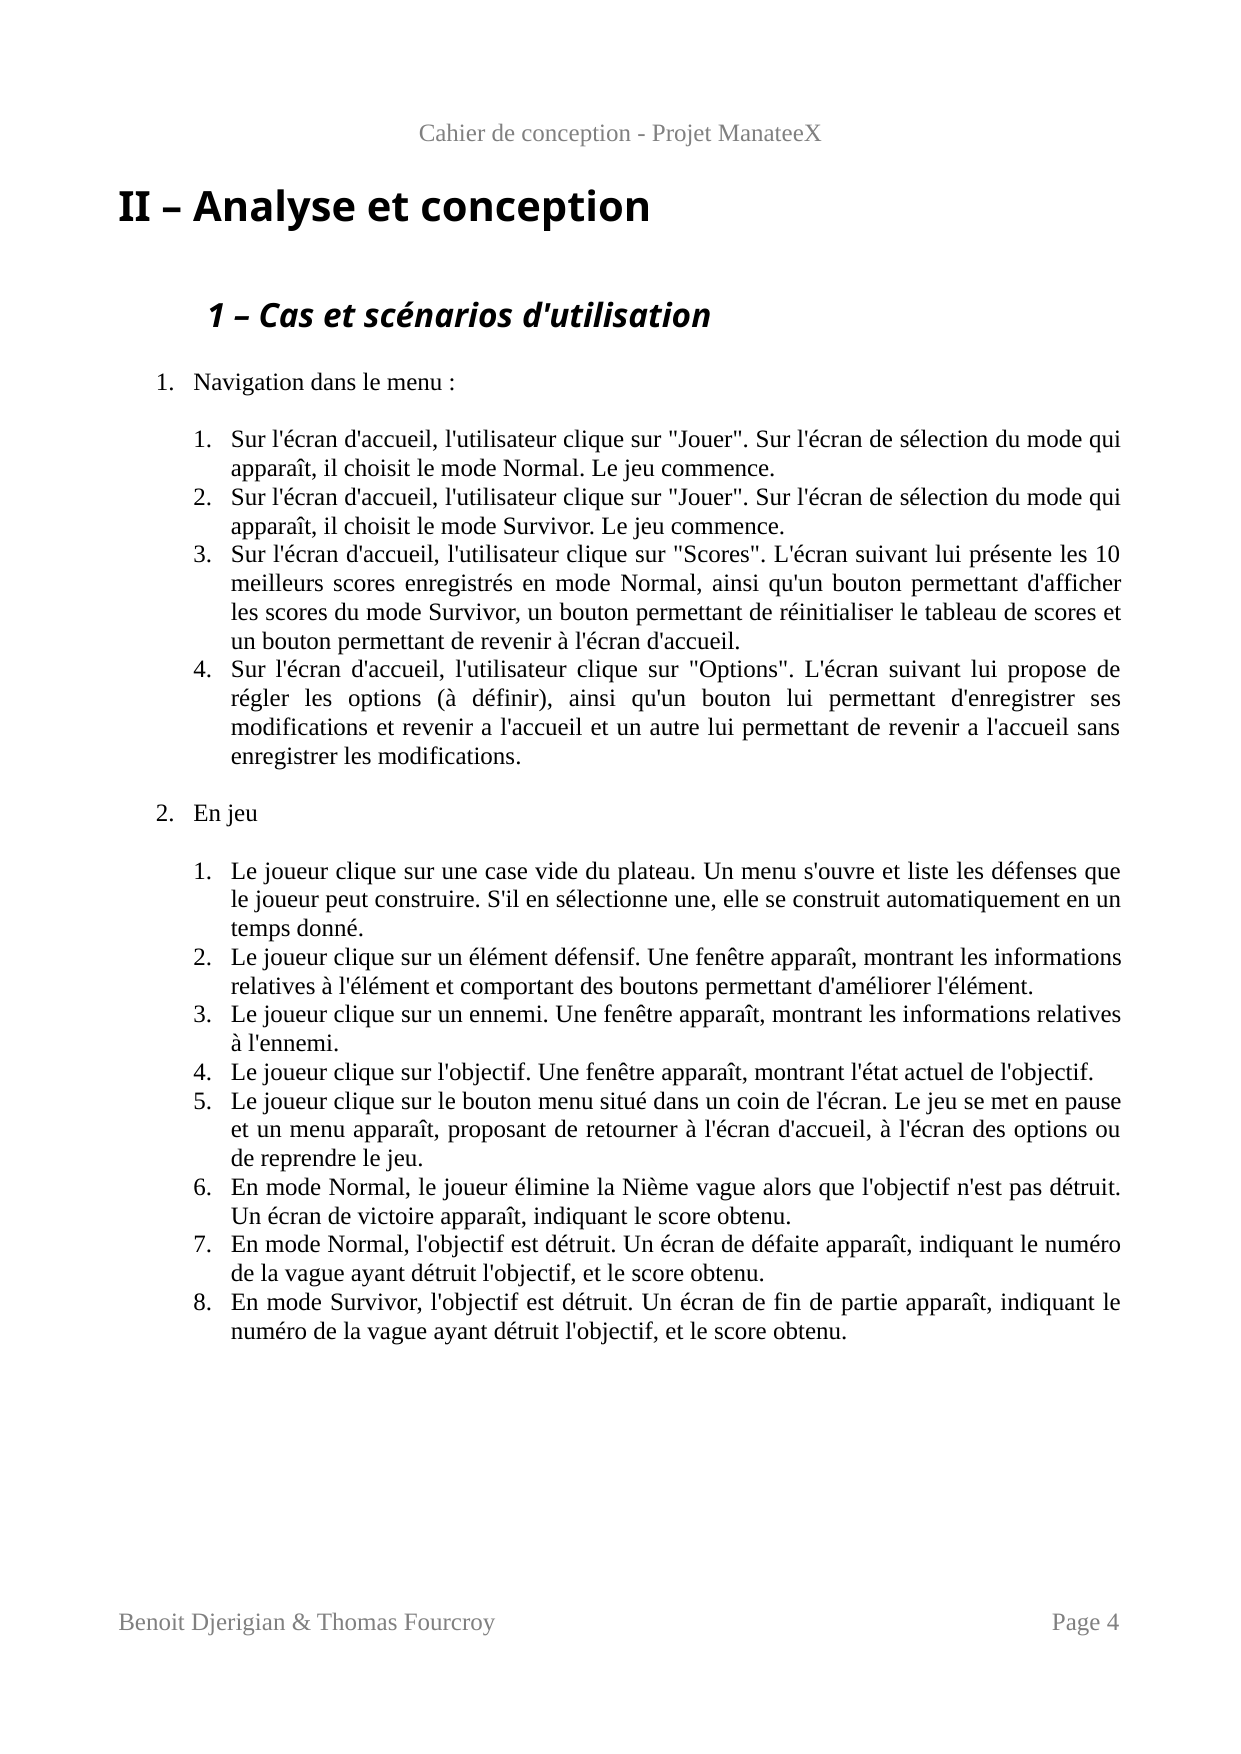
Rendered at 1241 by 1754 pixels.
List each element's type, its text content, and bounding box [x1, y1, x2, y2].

list Sur l'écran d'accueil, l'utilisateur clique sur "Scores". L'écran suivant lui présente les 10 meilleurs scores enregistrés en mode Normal, ainsi qu'un bouton permettant d'afficher les scores du mode Survivor, un bouton permettant de réinitialiser le tableau de scores et un bouton permettant de revenir à l'écran d'accueil. [193, 539, 1122, 654]
list Sur l'écran d'accueil, l'utilisateur clique sur "Options". L'écran suivant lui propose de régler les options (à définir), ainsi qu'un bouton lui permettant d'enregistrer ses modifications et revenir a l'accueil et un autre lui permettant de revenir a l'accueil sans enregistrer les modifications. [193, 654, 1122, 769]
subtitle II – Analyse et conception [118, 176, 1063, 233]
list Le joueur clique sur une case vide du plateau. Un menu s'ouvre et liste les défenses que le joueur peut construire. S'il en sélectionne une, elle se construit automatiquement en un temps donné. [193, 856, 1122, 942]
list En mode Survivor, l'objectif est détruit. Un écran de fin de partie apparaît, indiquant le numéro de la vague ayant détruit l'objectif, et le score obtenu. [193, 1287, 1122, 1344]
list Sur l'écran d'accueil, l'utilisateur clique sur "Jouer". Sur l'écran de sélection du mode qui apparaît, il choisit le mode Normal. Le jeu commence. [193, 424, 1122, 482]
list Sur l'écran d'accueil, l'utilisateur clique sur "Jouer". Sur l'écran de sélection du mode qui apparaît, il choisit le mode Survivor. Le jeu commence. [193, 482, 1122, 539]
list En mode Normal, le joueur élimine la Nième vague alors que l'objectif n'est pas détruit. Un écran de victoire apparaît, indiquant le score obtenu. [193, 1172, 1122, 1229]
subtitle 1 – Cas et scénarios d'utilisation [177, 292, 1122, 337]
list En jeu [156, 798, 1122, 827]
list Le joueur clique sur un élément défensif. Une fenêtre apparaît, montrant les informations relatives à l'élément et comportant des boutons permettant d'améliorer l'élément. [193, 942, 1122, 999]
list Navigation dans le menu : [156, 367, 1122, 396]
list En mode Normal, l'objectif est détruit. Un écran de défaite apparaît, indiquant le numéro de la vague ayant détruit l'objectif, et le score obtenu. [193, 1229, 1122, 1287]
list Le joueur clique sur le bouton menu situé dans un coin de l'écran. Le jeu se met en pause et un menu apparaît, proposant de retourner à l'écran d'accueil, à l'écran des options ou de reprendre le jeu. [193, 1086, 1122, 1172]
list Le joueur clique sur un ennemi. Une fenêtre apparaît, montrant les informations relatives à l'ennemi. [193, 999, 1122, 1057]
list Le joueur clique sur l'objectif. Une fenêtre apparaît, montrant l'état actuel de l'objectif. [193, 1057, 1122, 1086]
